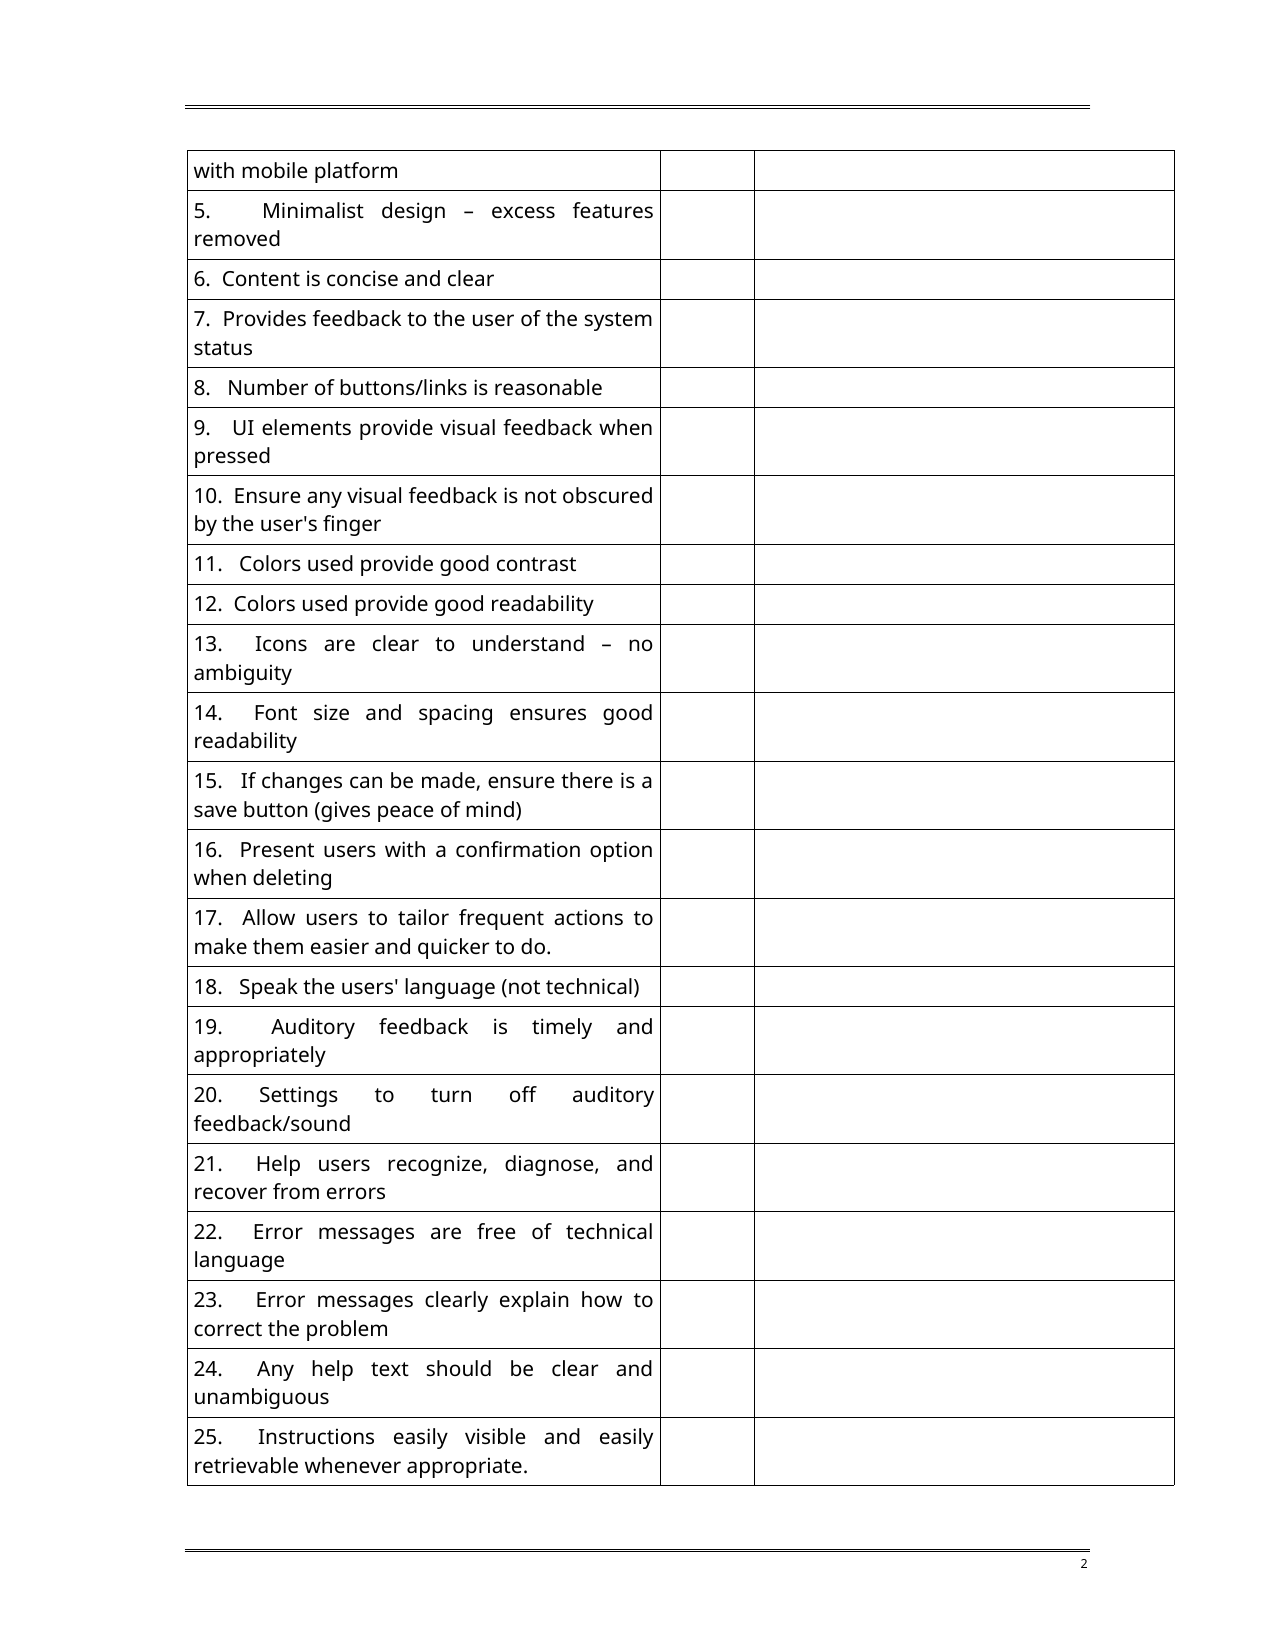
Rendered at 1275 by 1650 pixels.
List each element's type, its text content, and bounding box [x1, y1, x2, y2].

table_cell 21. Help users recognize, diagnose, and recover from errors [188, 1144, 660, 1211]
table_cell 23. Error messages clearly explain how to correct the problem [188, 1281, 660, 1348]
table_cell with mobile platform [188, 151, 660, 190]
table_cell 5. Minimalist design – excess features removed [188, 191, 660, 258]
table_cell [661, 545, 754, 584]
table_cell [661, 1075, 754, 1143]
table_cell [755, 408, 1174, 475]
table_cell [661, 693, 754, 761]
table_cell [661, 1418, 754, 1485]
table_cell [661, 1144, 754, 1211]
table_cell [755, 585, 1174, 624]
table_cell [661, 191, 754, 258]
table_cell [755, 830, 1174, 897]
table_cell [755, 1349, 1174, 1417]
table_cell [661, 830, 754, 897]
table_cell [755, 545, 1174, 584]
table_cell [755, 300, 1174, 367]
table_cell [755, 762, 1174, 829]
table_cell [661, 625, 754, 692]
table_cell [661, 585, 754, 624]
table_cell [755, 1144, 1174, 1211]
table_cell [661, 1281, 754, 1348]
table_cell 14. Font size and spacing ensures good readability [188, 693, 660, 761]
table_cell [755, 967, 1174, 1006]
table_cell 13. Icons are clear to understand – no ambiguity [188, 625, 660, 692]
table_cell 16. Present users with a confirmation option when deleting [188, 830, 660, 897]
table_cell [755, 151, 1174, 190]
table_cell [755, 1212, 1174, 1280]
table_cell [755, 191, 1174, 258]
table_cell [661, 368, 754, 407]
table_cell [661, 762, 754, 829]
table_cell [755, 260, 1174, 298]
table_cell [755, 1007, 1174, 1074]
table_cell [661, 476, 754, 544]
table_cell 6. Content is concise and clear [188, 260, 660, 298]
table_cell [755, 1075, 1174, 1143]
table_cell [661, 1007, 754, 1074]
table_cell [661, 260, 754, 298]
table_cell [755, 693, 1174, 761]
table_cell [755, 1281, 1174, 1348]
table_cell 10. Ensure any visual feedback is not obscured by the user's finger [188, 476, 660, 544]
table_cell 8. Number of buttons/links is reasonable [188, 368, 660, 407]
table_cell 12. Colors used provide good readability [188, 585, 660, 624]
table_cell [755, 899, 1174, 966]
table_cell 15. If changes can be made, ensure there is a save button (gives peace of mind) [188, 762, 660, 829]
table_cell 25. Instructions easily visible and easily retrievable whenever appropriate. [188, 1418, 660, 1485]
table_cell [661, 1212, 754, 1280]
table_cell [661, 151, 754, 190]
table_cell 20. Settings to turn off auditory feedback/sound [188, 1075, 660, 1143]
table_cell [661, 967, 754, 1006]
table_cell [661, 1349, 754, 1417]
table_cell [755, 476, 1174, 544]
table_cell 11. Colors used provide good contrast [188, 545, 660, 584]
table_cell [755, 625, 1174, 692]
table_cell 19. Auditory feedback is timely and appropriately [188, 1007, 660, 1074]
table_cell [661, 300, 754, 367]
table_cell 17. Allow users to tailor frequent actions to make them easier and quicker to do. [188, 899, 660, 966]
table_cell 24. Any help text should be clear and unambiguous [188, 1349, 660, 1417]
table_cell [755, 1418, 1174, 1485]
table_cell 9. UI elements provide visual feedback when pressed [188, 408, 660, 475]
table_cell [755, 368, 1174, 407]
table_cell [661, 408, 754, 475]
table_cell [661, 899, 754, 966]
table_cell 7. Provides feedback to the user of the system status [188, 300, 660, 367]
table_cell 18. Speak the users' language (not technical) [188, 967, 660, 1006]
table_cell 22. Error messages are free of technical language [188, 1212, 660, 1280]
